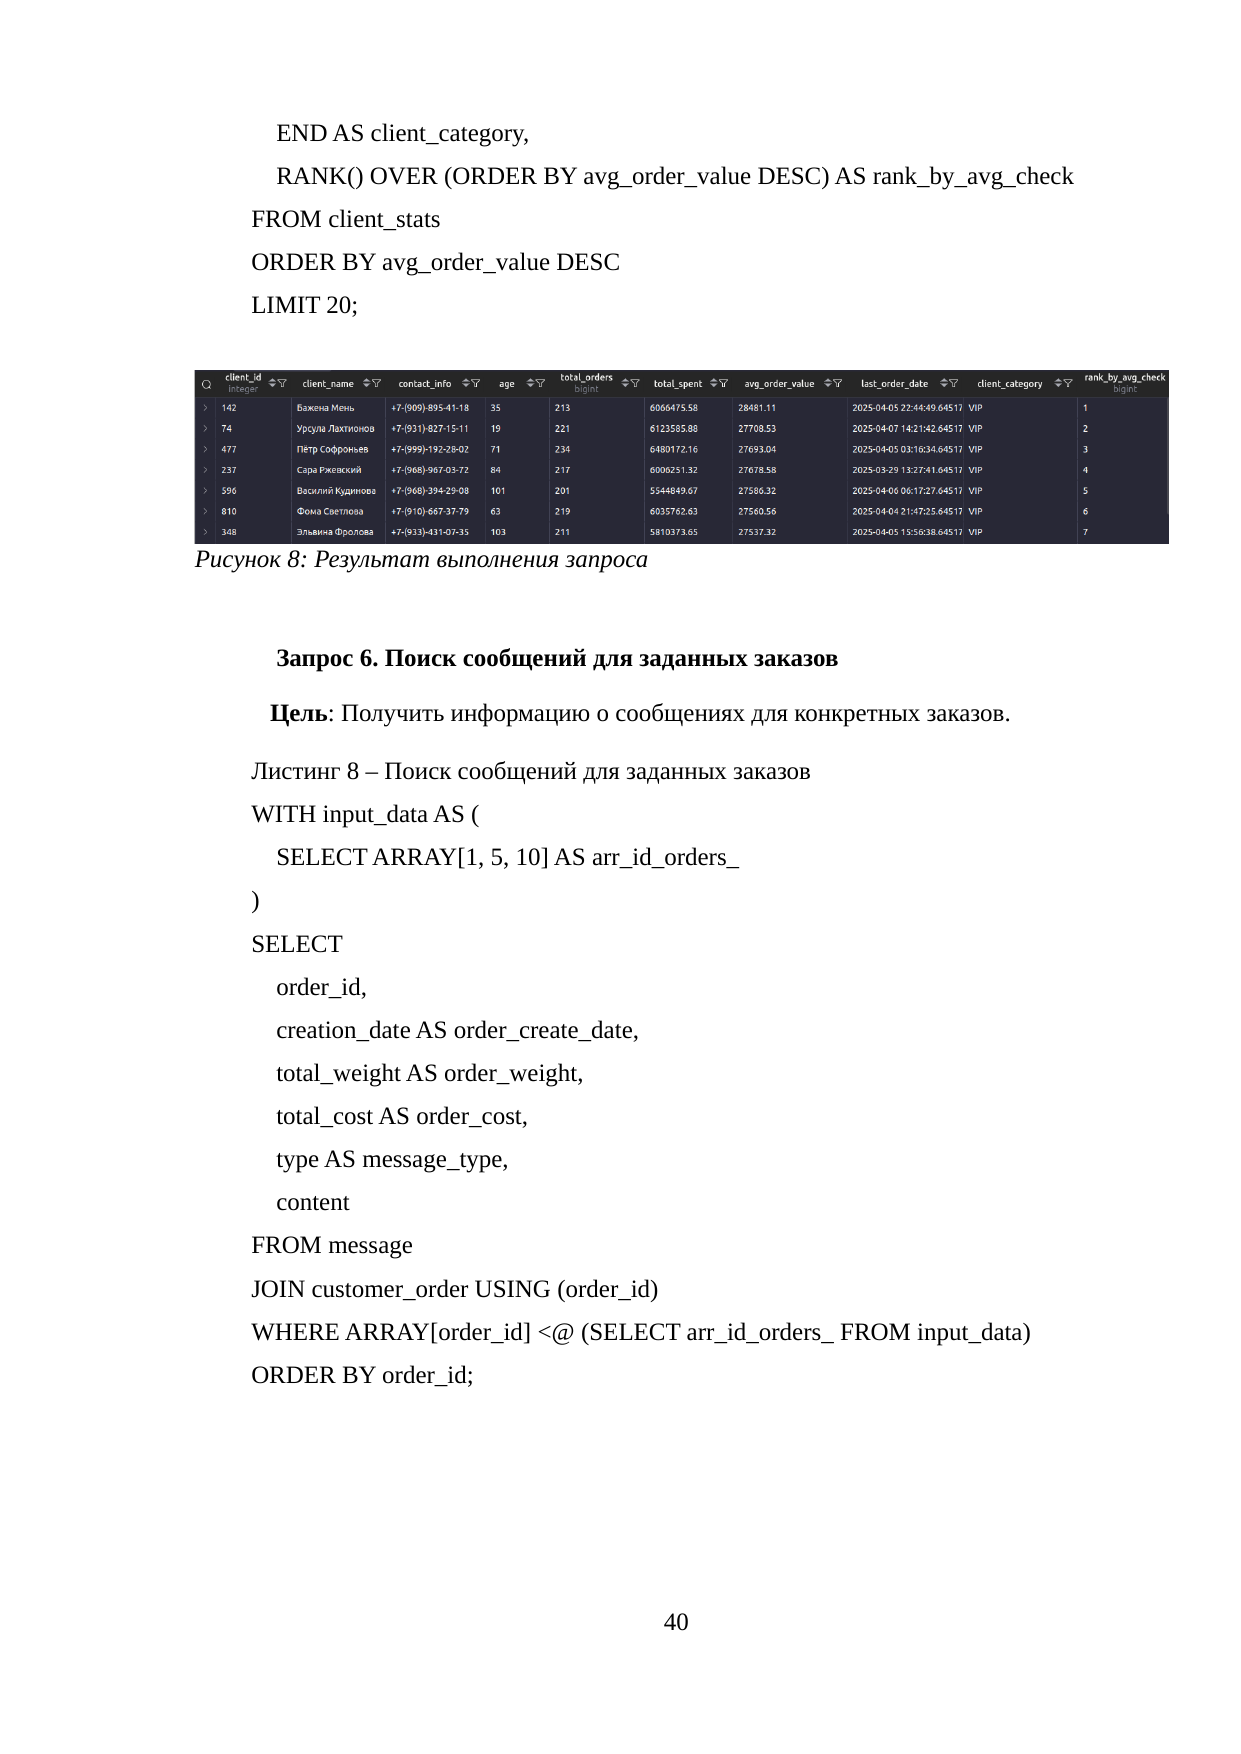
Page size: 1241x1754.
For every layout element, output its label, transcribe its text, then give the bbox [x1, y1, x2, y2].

text creation_date AS order_create_date, [177, 1015, 1181, 1044]
text Листинг 8 – Поиск сообщений для заданных заказов [177, 756, 1181, 785]
text WITH input_data AS ( [177, 799, 1181, 828]
picture [194, 370, 1169, 544]
text ) [177, 886, 1181, 914]
text SELECT ARRAY[1, 5, 10] AS arr_id_orders_ [177, 842, 1181, 871]
text order_id, [177, 972, 1181, 1001]
text total_weight AS order_weight, [177, 1058, 1181, 1087]
text FROM client_stats [177, 204, 1181, 233]
text content [177, 1187, 1181, 1216]
text WHERE ARRAY[order_id] <@ (SELECT arr_id_orders_ FROM input_data) [177, 1317, 1181, 1346]
subtitle Запрос 6. Поиск сообщений для заданных заказов [202, 643, 1181, 672]
text Цель: Получить информацию о сообщениях для конкретных заказов. [196, 698, 1181, 727]
text type AS message_type, [177, 1144, 1181, 1173]
text ORDER BY avg_order_value DESC [177, 247, 1181, 276]
text Рисунок 8: Результат выполнения запроса [194, 544, 1169, 573]
text ORDER BY order_id; [177, 1360, 1181, 1389]
text JOIN customer_order USING (order_id) [177, 1274, 1181, 1302]
text SELECT [177, 929, 1181, 957]
text END AS client_category, [177, 118, 1181, 147]
text FROM message [177, 1231, 1181, 1259]
text LIMIT 20; [177, 291, 1181, 319]
text total_cost AS order_cost, [177, 1101, 1181, 1130]
text RANK() OVER (ORDER BY avg_order_value DESC) AS rank_by_avg_check [177, 161, 1181, 190]
